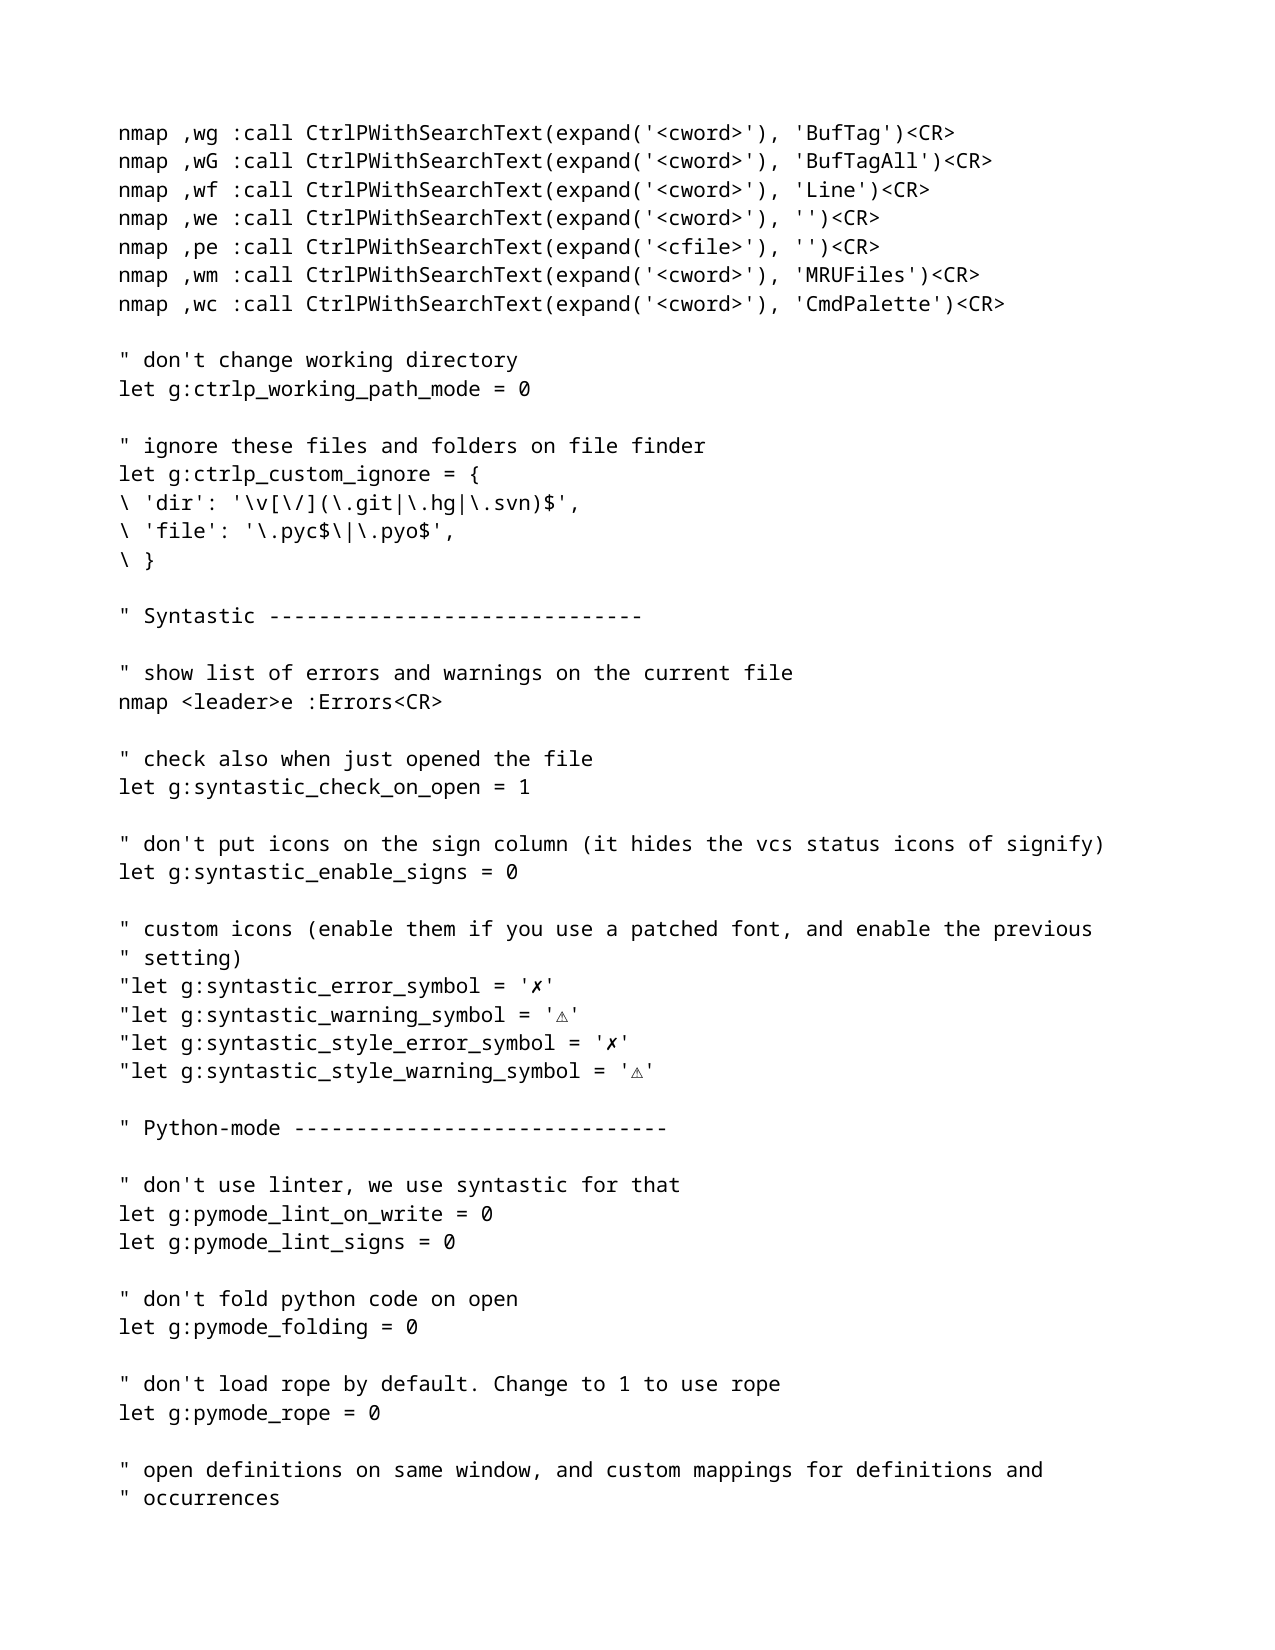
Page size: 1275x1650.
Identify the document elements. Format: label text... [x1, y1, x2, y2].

text let g:pymode_rope = 0 [118, 1398, 1157, 1426]
text nmap <leader>e :Errors<CR> [118, 687, 1157, 715]
text " check also when just opened the file [118, 744, 1157, 772]
text " don't change working directory [118, 346, 1157, 374]
text " don't fold python code on open [118, 1284, 1157, 1312]
text " ignore these files and folders on file finder [118, 431, 1157, 459]
text nmap ,pe :call CtrlPWithSearchText(expand('<cfile>'), '')<CR> [118, 232, 1157, 260]
text let g:syntastic_enable_signs = 0 [118, 857, 1157, 886]
text let g:pymode_lint_on_write = 0 [118, 1199, 1157, 1227]
text " show list of errors and warnings on the current file [118, 658, 1157, 687]
text \ 'file': '\.pyc$\|\.pyo$', [118, 516, 1157, 545]
text let g:ctrlp_custom_ignore = { [118, 459, 1157, 488]
text " don't put icons on the sign column (it hides the vcs status icons of signify) [118, 829, 1157, 857]
text " open definitions on same window, and custom mappings for definitions and [118, 1455, 1157, 1483]
text " don't use linter, we use syntastic for that [118, 1170, 1157, 1199]
text " setting) [118, 943, 1157, 971]
text nmap ,wg :call CtrlPWithSearchText(expand('<cword>'), 'BufTag')<CR> [118, 118, 1157, 147]
text let g:pymode_folding = 0 [118, 1312, 1157, 1341]
text nmap ,wf :call CtrlPWithSearchText(expand('<cword>'), 'Line')<CR> [118, 175, 1157, 203]
text nmap ,wc :call CtrlPWithSearchText(expand('<cword>'), 'CmdPalette')<CR> [118, 289, 1157, 317]
text "let g:syntastic_error_symbol = '✗' [118, 971, 1157, 1000]
text " custom icons (enable them if you use a patched font, and enable the previous [118, 914, 1157, 943]
text nmap ,wm :call CtrlPWithSearchText(expand('<cword>'), 'MRUFiles')<CR> [118, 260, 1157, 289]
text let g:ctrlp_working_path_mode = 0 [118, 374, 1157, 402]
text let g:pymode_lint_signs = 0 [118, 1227, 1157, 1256]
text " occurrences [118, 1483, 1157, 1512]
text \ 'dir': '\v[\/](\.git|\.hg|\.svn)$', [118, 488, 1157, 516]
text \ } [118, 545, 1157, 573]
text " Syntastic ------------------------------ [118, 602, 1157, 630]
text nmap ,we :call CtrlPWithSearchText(expand('<cword>'), '')<CR> [118, 203, 1157, 232]
text nmap ,wG :call CtrlPWithSearchText(expand('<cword>'), 'BufTagAll')<CR> [118, 147, 1157, 175]
text "let g:syntastic_warning_symbol = '⚠' [118, 1000, 1157, 1028]
text " don't load rope by default. Change to 1 to use rope [118, 1369, 1157, 1398]
text "let g:syntastic_style_warning_symbol = '⚠' [118, 1057, 1157, 1085]
text "let g:syntastic_style_error_symbol = '✗' [118, 1028, 1157, 1057]
text " Python-mode ------------------------------ [118, 1113, 1157, 1142]
text let g:syntastic_check_on_open = 1 [118, 772, 1157, 801]
